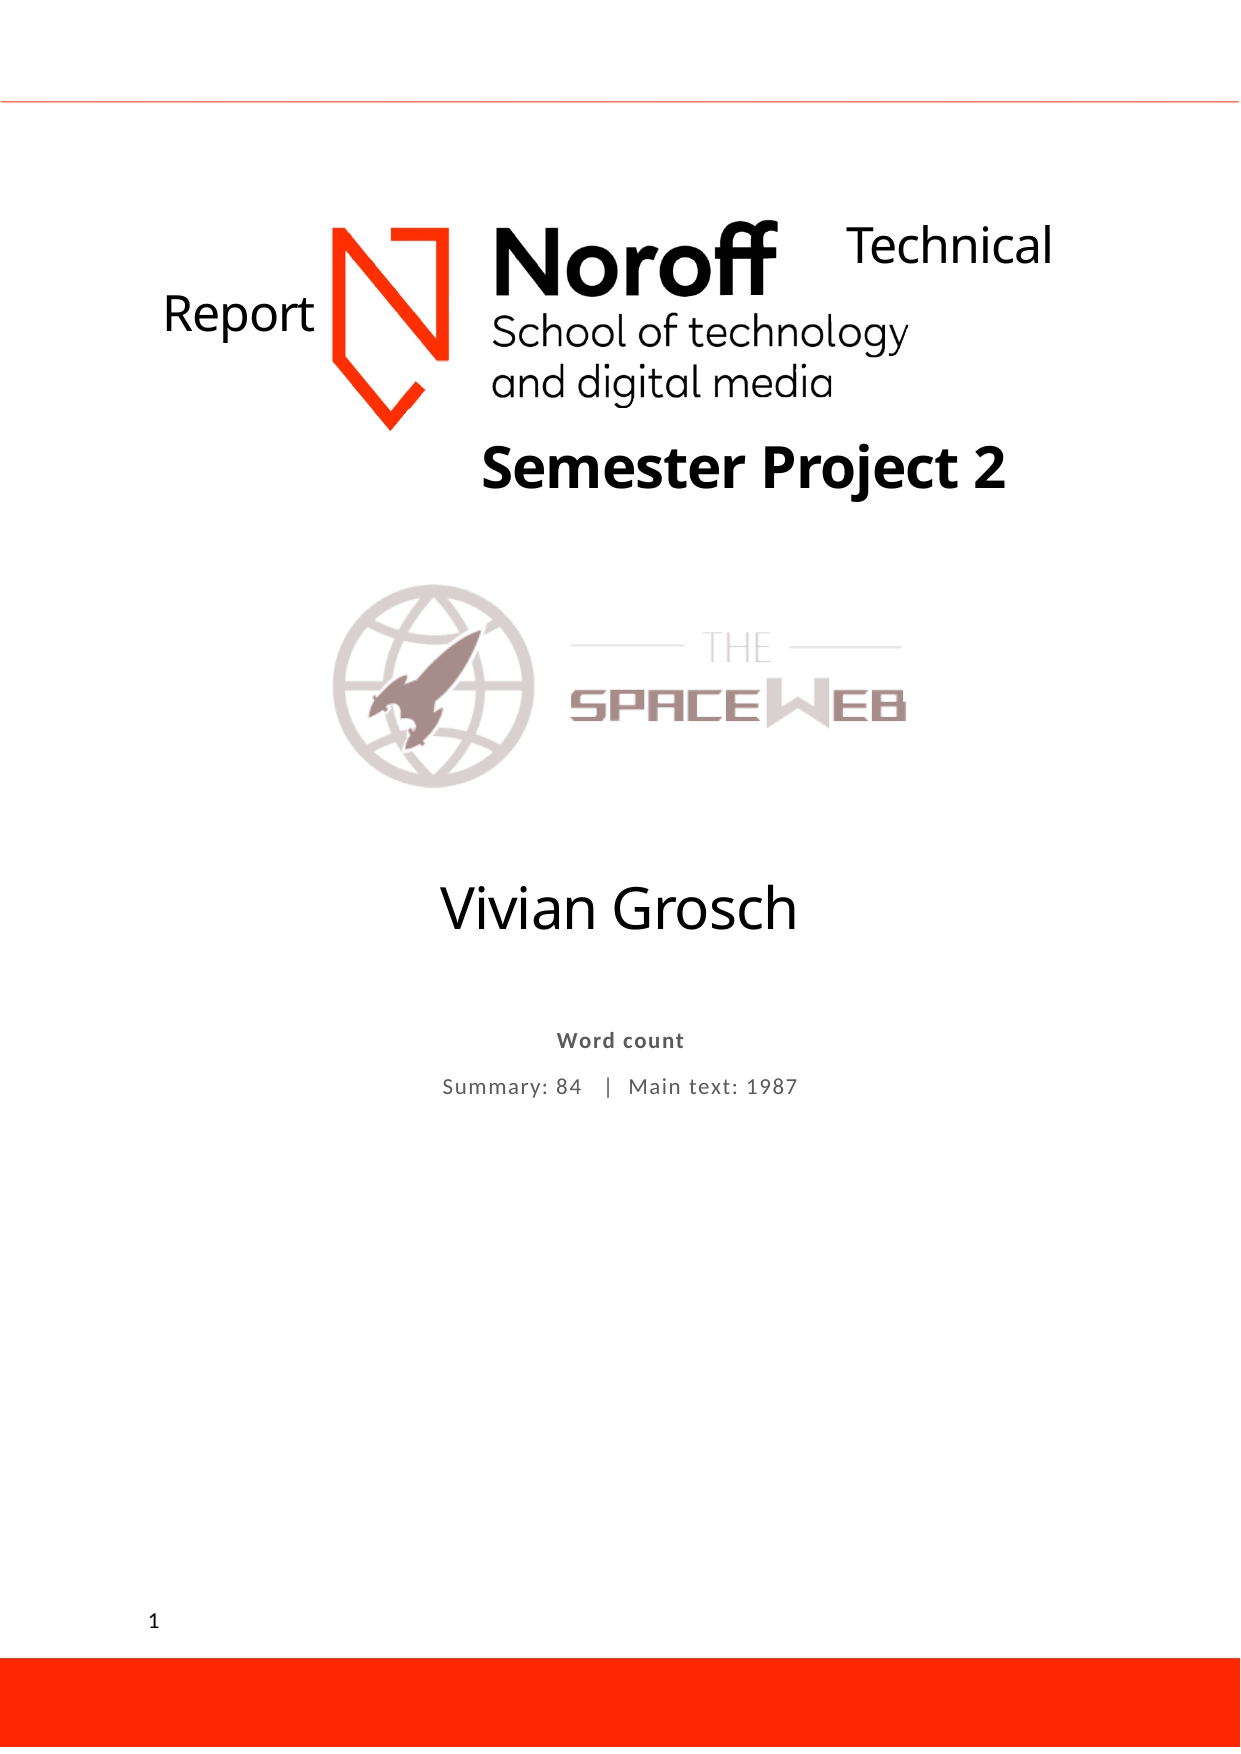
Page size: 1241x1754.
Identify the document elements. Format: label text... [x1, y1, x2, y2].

text Technical Report [449, 140, 1093, 346]
text Technical Report [148, 126, 753, 346]
text Technical Report [148, 74, 1093, 101]
text Vivian Grosch [148, 867, 1093, 947]
text Word count [148, 1026, 1093, 1054]
text Semester Project 2 [148, 426, 1093, 585]
text Summary: 84 | Main text: 1987 [148, 1072, 1093, 1100]
